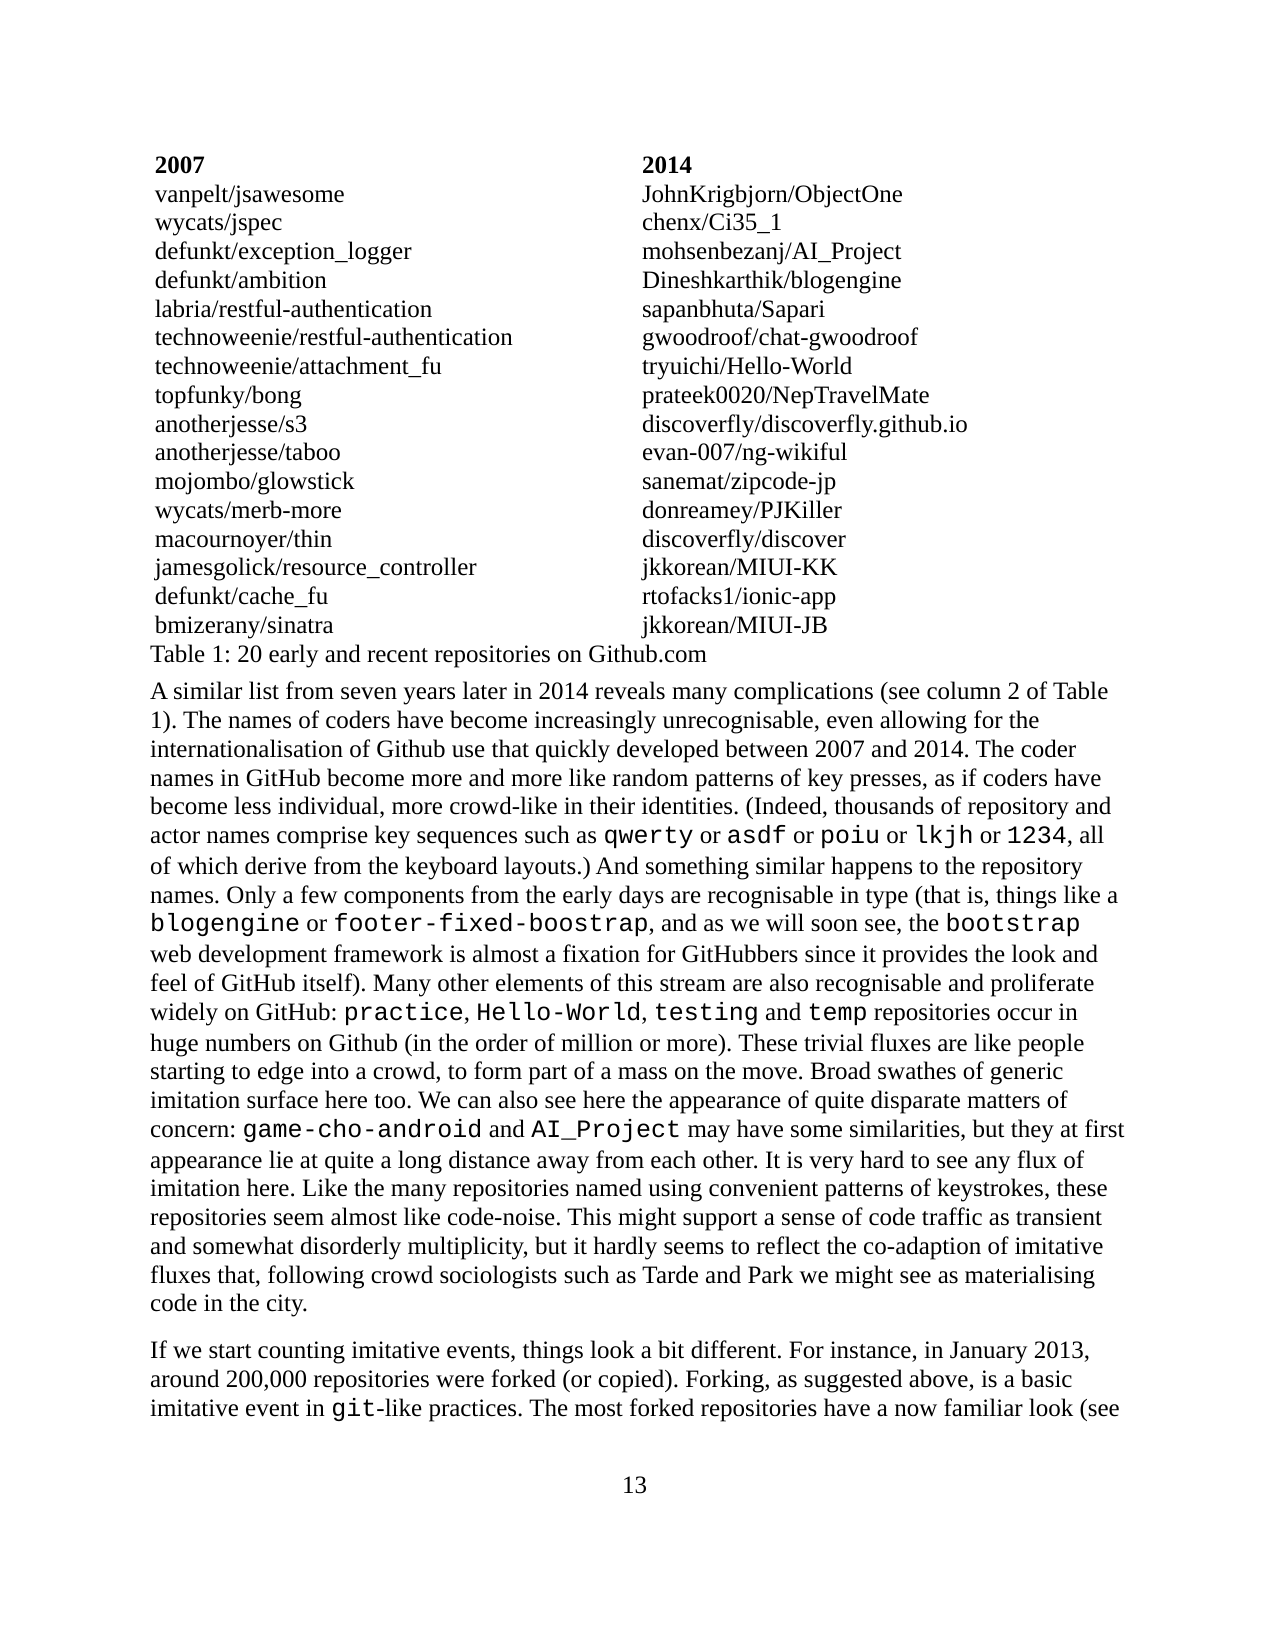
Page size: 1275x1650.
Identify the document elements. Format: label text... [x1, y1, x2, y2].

text If we start counting imitative events, things look a bit different. For instance, in January 2013, around 200,000 repositories were forked (or copied). Forking, as suggested above, is a basic imitative event in git-like practices. The most forked repositories have a now familiar look (see [150, 1335, 1125, 1423]
table_cell evan-007/ng-wikiful [638, 438, 1125, 466]
table_cell JohnKrigbjorn/ObjectOne [638, 179, 1125, 207]
table_cell sanemat/zipcode-jp [638, 466, 1125, 495]
table_cell macournoyer/thin [150, 524, 637, 552]
table_cell rtofacks1/ionic-app [638, 581, 1125, 610]
table_cell labria/restful-authentication [150, 294, 637, 322]
table_cell topfunky/bong [150, 380, 637, 409]
table_cell defunkt/exception_logger [150, 236, 637, 265]
table_cell anotherjesse/s3 [150, 409, 637, 437]
text Table 1: 20 early and recent repositories on Github.com [150, 639, 1125, 667]
table_cell anotherjesse/taboo [150, 438, 637, 466]
table_cell technoweenie/attachment_fu [150, 351, 637, 380]
table_cell Dineshkarthik/blogengine [638, 265, 1125, 294]
table_cell discoverfly/discover [638, 524, 1125, 552]
table_header 2014 [638, 150, 1125, 179]
table_cell sapanbhuta/Sapari [638, 294, 1125, 322]
table_cell gwoodroof/chat-gwoodroof [638, 323, 1125, 351]
table_cell discoverfly/discoverfly.github.io [638, 409, 1125, 437]
table_cell defunkt/cache_fu [150, 581, 637, 610]
table_cell technoweenie/restful-authentication [150, 323, 637, 351]
table_cell donreamey/PJKiller [638, 495, 1125, 524]
table_cell defunkt/ambition [150, 265, 637, 294]
table_cell jkkorean/MIUI-KK [638, 553, 1125, 581]
table_cell wycats/jspec [150, 208, 637, 236]
table_cell chenx/Ci35_1 [638, 208, 1125, 236]
table_cell jkkorean/MIUI-JB [638, 610, 1125, 639]
table_cell mojombo/glowstick [150, 466, 637, 495]
table_cell bmizerany/sinatra [150, 610, 637, 639]
table_cell mohsenbezanj/AI_Project [638, 236, 1125, 265]
text A similar list from seven years later in 2014 reveals many complications (see column 2 of Table 1). The names of coders have become increasingly unrecognisable, even allowing for the internationalisation of Github use that quickly developed between 2007 and 2014. The coder names in GitHub become more and more like random patterns of key presses, as if coders have become less individual, more crowd-like in their identities. (Indeed, thousands of repository and actor names comprise key sequences such as qwerty or asdf or poiu or lkjh or 1234, all of which derive from the keyboard layouts.) And something similar happens to the repository names. Only a few components from the early days are recognisable in type (that is, things like a blogengine or footer-fixed-boostrap, and as we will soon see, the bootstrap web development framework is almost a fixation for GitHubbers since it provides the look and feel of GitHub itself). Many other elements of this stream are also recognisable and proliferate widely on GitHub: practice, Hello-World, testing and temp repositories occur in huge numbers on Github (in the order of million or more). These trivial fluxes are like people starting to edge into a crowd, to form part of a mass on the move. Broad swathes of generic imitation surface here too. We can also see here the appearance of quite disparate matters of concern: game-cho-android and AI_Project may have some similarities, but they at first appearance lie at quite a long distance away from each other. It is very hard to see any flux of imitation here. Like the many repositories named using convenient patterns of keystrokes, these repositories seem almost like code-noise. This might support a sense of code traffic as transient and somewhat disorderly multiplicity, but it hardly seems to reflect the co-adaption of imitative fluxes that, following crowd sociologists such as Tarde and Park we might see as materialising code in the city. [150, 676, 1125, 1317]
table_cell vanpelt/jsawesome [150, 179, 637, 207]
table_cell prateek0020/NepTravelMate [638, 380, 1125, 409]
table_header 2007 [150, 150, 637, 179]
table_cell wycats/merb-more [150, 495, 637, 524]
table_cell jamesgolick/resource_controller [150, 553, 637, 581]
table_cell tryuichi/Hello-World [638, 351, 1125, 380]
